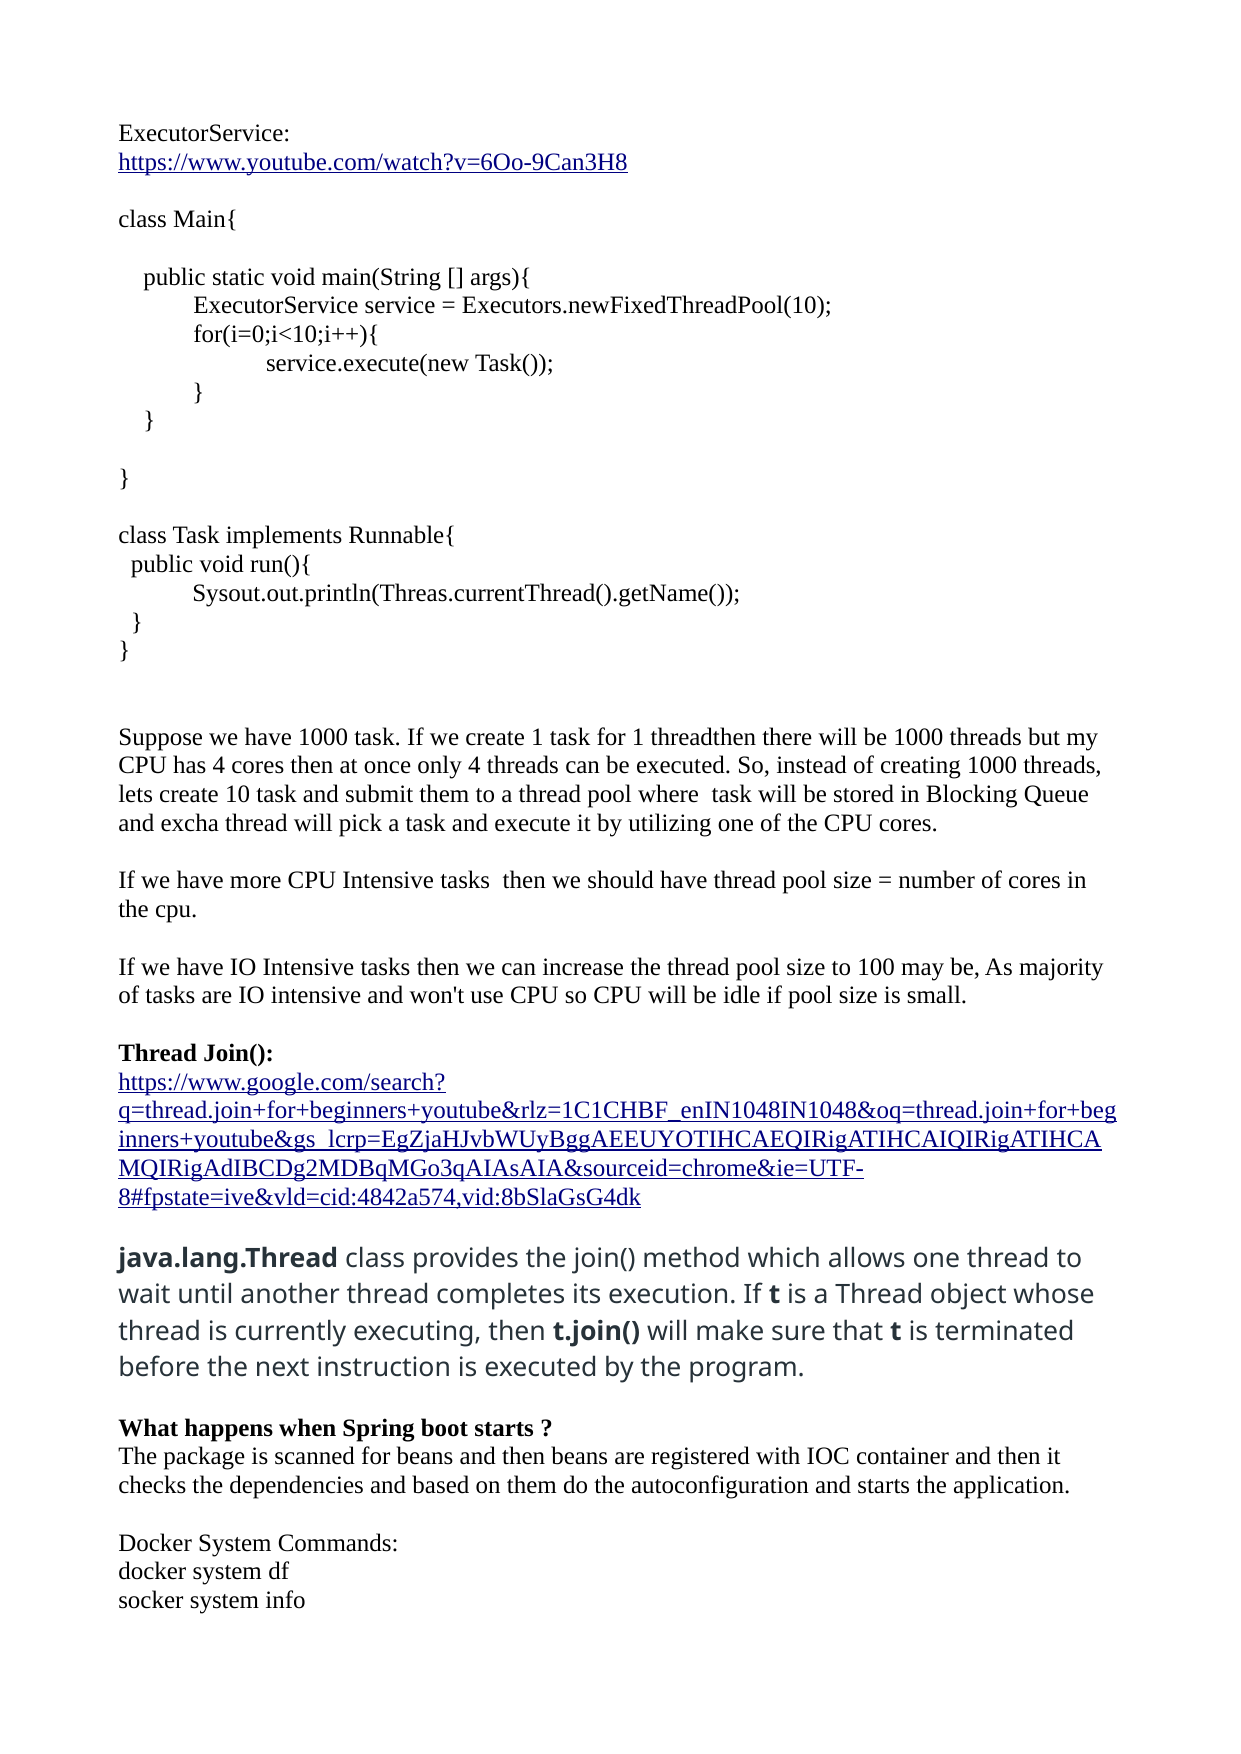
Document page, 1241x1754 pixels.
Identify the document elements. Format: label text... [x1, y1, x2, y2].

text } [118, 406, 1122, 434]
text public static void main(String [] args){ [118, 262, 1122, 291]
text for(i=0;i<10;i++){ [118, 319, 1122, 348]
text java.lang.Thread class provides the join() method which allows one thread to wait until another thread completes its execution. If t is a Thread object whose thread is currently executing, then t.join() will make sure that t is terminated before the next instruction is executed by the program. [118, 1239, 1122, 1384]
text service.execute(new Task()); [118, 348, 1122, 377]
text https://www.google.com/search?q=thread.join+for+beginners+youtube&rlz=1C1CHBF_enIN1048IN1048&oq=thread.join+for+beginners+youtube&gs_lcrp=EgZjaHJvbWUyBggAEEUYOTIHCAEQIRigATIHCAIQIRigATIHCAMQIRigAdIBCDg2MDBqMGo3qAIAsAIA&sourceid=chrome&ie=UTF-8#fpstate=ive&vld=cid:4842a574,vid:8bSlaGsG4dk [118, 1067, 1122, 1211]
text docker system df [118, 1556, 1122, 1585]
text The package is scanned for beans and then beans are registered with IOC container and then it checks the dependencies and based on them do the autoconfiguration and starts the application. [118, 1441, 1122, 1499]
text } [118, 607, 1122, 636]
text ExecutorService: [118, 118, 1122, 147]
text Thread Join(): [118, 1038, 1122, 1067]
text If we have IO Intensive tasks then we can increase the thread pool size to 100 may be, As majority of tasks are IO intensive and won't use CPU so CPU will be idle if pool size is small. [118, 952, 1122, 1009]
text Docker System Commands: [118, 1528, 1122, 1556]
text } [118, 636, 1122, 664]
text class Main{ [118, 204, 1122, 233]
text } [118, 377, 1122, 406]
text } [118, 463, 1122, 492]
text If we have more CPU Intensive tasks then we should have thread pool size = number of cores in the cpu. [118, 866, 1122, 923]
text Sysout.out.println(Threas.currentThread().getName()); [118, 578, 1122, 607]
text https://www.youtube.com/watch?v=6Oo-9Can3H8 [118, 147, 1122, 176]
text ExecutorService service = Executors.newFixedThreadPool(10); [118, 291, 1122, 319]
text What happens when Spring boot starts ? [118, 1413, 1122, 1441]
text socker system info [118, 1585, 1122, 1614]
text public void run(){ [118, 549, 1122, 578]
text class Task implements Runnable{ [118, 521, 1122, 549]
text Suppose we have 1000 task. If we create 1 task for 1 threadthen there will be 1000 threads but my CPU has 4 cores then at once only 4 threads can be executed. So, instead of creating 1000 threads, lets create 10 task and submit them to a thread pool where task will be stored in Blocking Queue and excha thread will pick a task and execute it by utilizing one of the CPU cores. [118, 722, 1122, 837]
